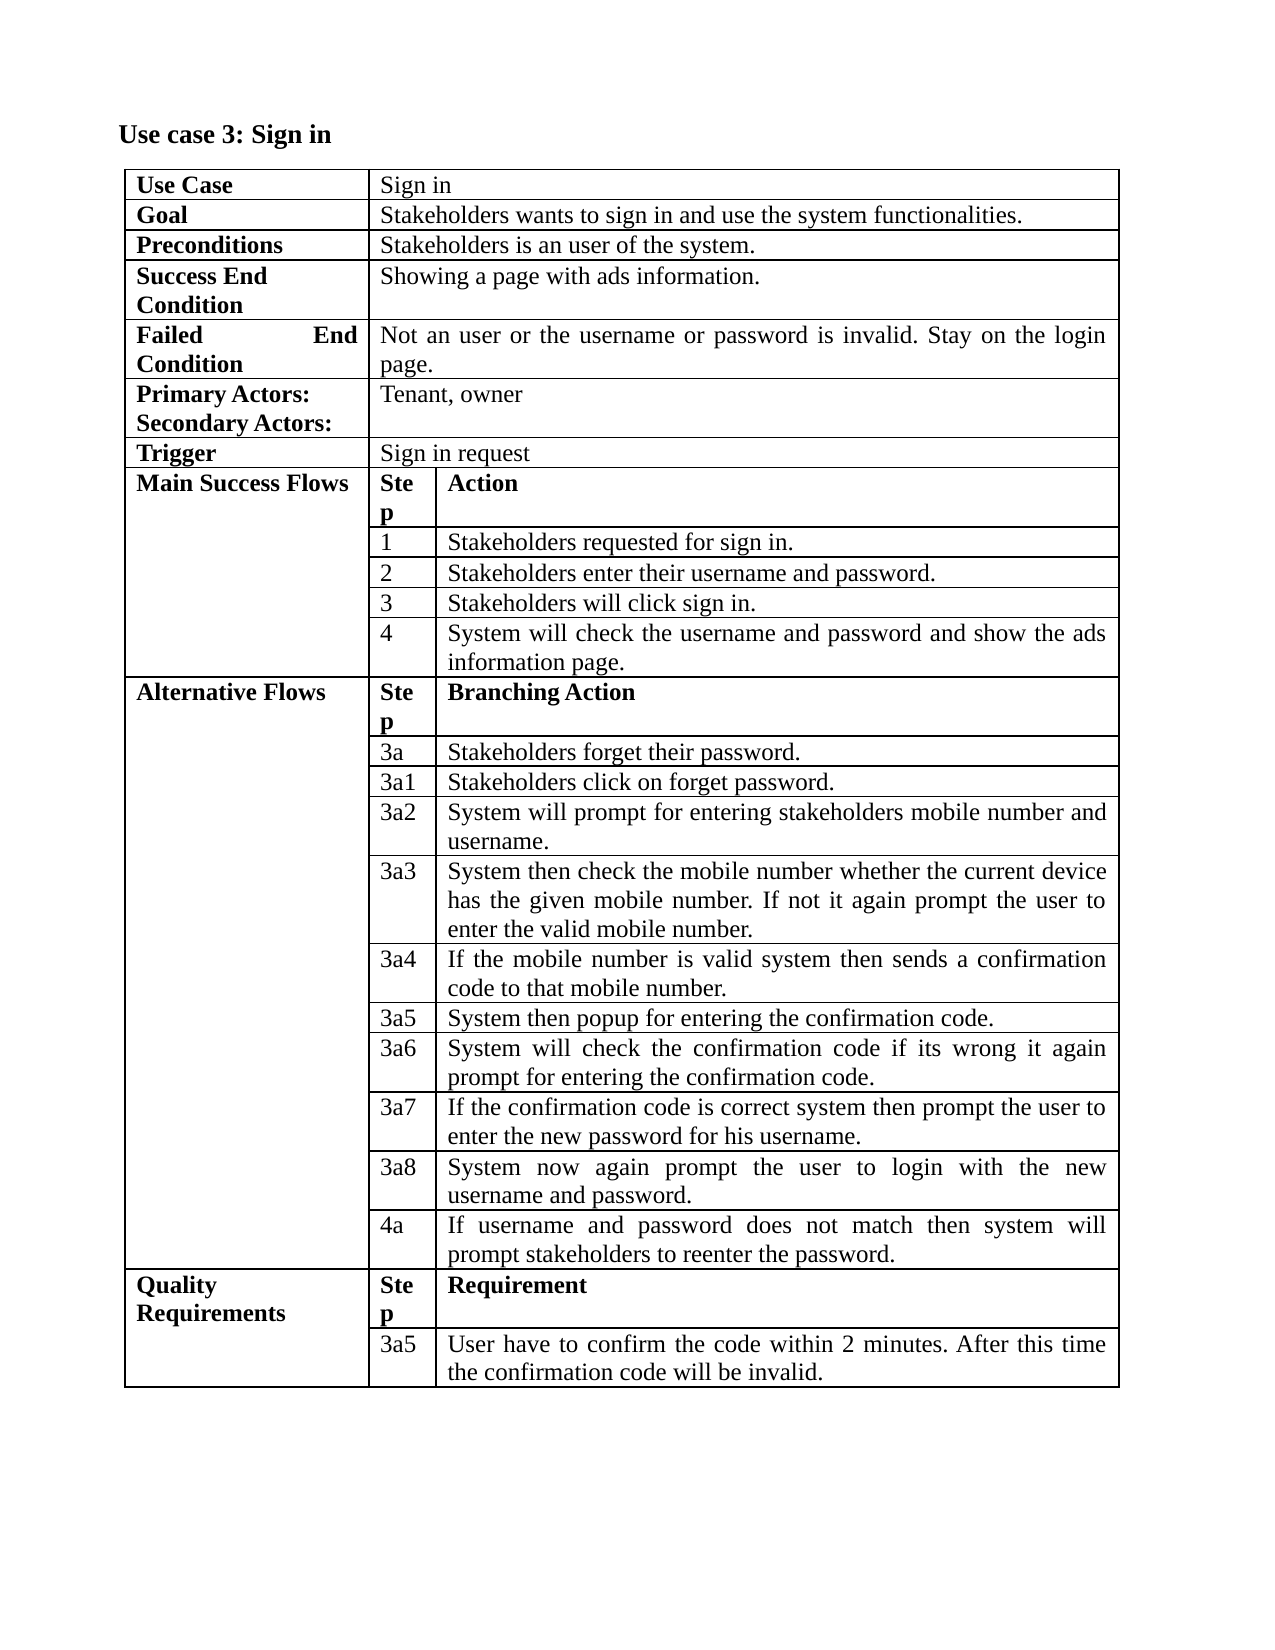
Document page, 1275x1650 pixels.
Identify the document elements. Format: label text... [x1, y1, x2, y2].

table_cell Goal [126, 200, 368, 229]
table_cell Trigger [126, 438, 368, 467]
table_cell Alternative Flows [126, 678, 368, 1268]
table_cell Preconditions [126, 231, 368, 259]
table_cell 3a8 [370, 1152, 435, 1209]
table_cell 3a [370, 737, 435, 765]
table_cell 3a2 [370, 797, 435, 855]
table_cell Stakeholders click on forget password. [437, 767, 1118, 796]
table_cell Action [437, 468, 1118, 526]
table_cell 3 [370, 588, 435, 617]
table_cell Stakeholders wants to sign in and use the system functionalities. [370, 200, 1118, 229]
table_cell Sign in request [370, 438, 1118, 467]
table_cell System will check the username and password and show the ads information page. [437, 618, 1118, 676]
text Use case 3: Sign in [118, 118, 1157, 149]
table_cell If username and password does not match then system will prompt stakeholders to reenter the password. [437, 1211, 1118, 1268]
table_cell System then popup for entering the confirmation code. [437, 1003, 1118, 1032]
table_cell Step [370, 1270, 435, 1327]
table_cell 3a5 [370, 1003, 435, 1032]
table_cell Stakeholders requested for sign in. [437, 528, 1118, 556]
table_cell 3a5 [370, 1329, 435, 1386]
table_cell 3a1 [370, 767, 435, 796]
table_cell Stakeholders enter their username and password. [437, 558, 1118, 587]
table_cell 3a4 [370, 944, 435, 1002]
table_cell Quality Requirements [126, 1270, 368, 1386]
table_cell Stakeholders is an user of the system. [370, 231, 1118, 259]
table_cell If the mobile number is valid system then sends a confirmation code to that mobile number. [437, 944, 1118, 1002]
table_cell 4a [370, 1211, 435, 1268]
table_cell Step [370, 468, 435, 526]
table_cell Step [370, 678, 435, 735]
table_cell 4 [370, 618, 435, 676]
table_cell If the confirmation code is correct system then prompt the user to enter the new password for his username. [437, 1093, 1118, 1150]
table_cell 1 [370, 528, 435, 556]
table_header Use Case [126, 170, 368, 199]
table_cell Stakeholders forget their password. [437, 737, 1118, 765]
table_cell Showing a page with ads information. [370, 261, 1118, 318]
table_cell Stakeholders will click sign in. [437, 588, 1118, 617]
table_header Sign in [370, 170, 1118, 199]
table_cell Success End Condition [126, 261, 368, 318]
table_cell 3a3 [370, 856, 435, 942]
table_cell Branching Action [437, 678, 1118, 735]
table_cell User have to confirm the code within 2 minutes. After this time the confirmation code will be invalid. [437, 1329, 1118, 1386]
table_cell Failed End Condition [126, 320, 368, 377]
table_cell System then check the mobile number whether the current device has the given mobile number. If not it again prompt the user to enter the valid mobile number. [437, 856, 1118, 942]
table_cell 3a6 [370, 1033, 435, 1091]
table_cell System will prompt for entering stakeholders mobile number and username. [437, 797, 1118, 855]
table_cell Requirement [437, 1270, 1118, 1327]
table_cell Not an user or the username or password is invalid. Stay on the login page. [370, 320, 1118, 377]
table_cell 2 [370, 558, 435, 587]
table_cell 3a7 [370, 1093, 435, 1150]
table_cell Tenant, owner [370, 379, 1118, 437]
table_cell Primary Actors: Secondary Actors: [126, 379, 368, 437]
table_cell System now again prompt the user to login with the new username and password. [437, 1152, 1118, 1209]
table_cell Main Success Flows [126, 468, 368, 676]
table_cell System will check the confirmation code if its wrong it again prompt for entering the confirmation code. [437, 1033, 1118, 1091]
